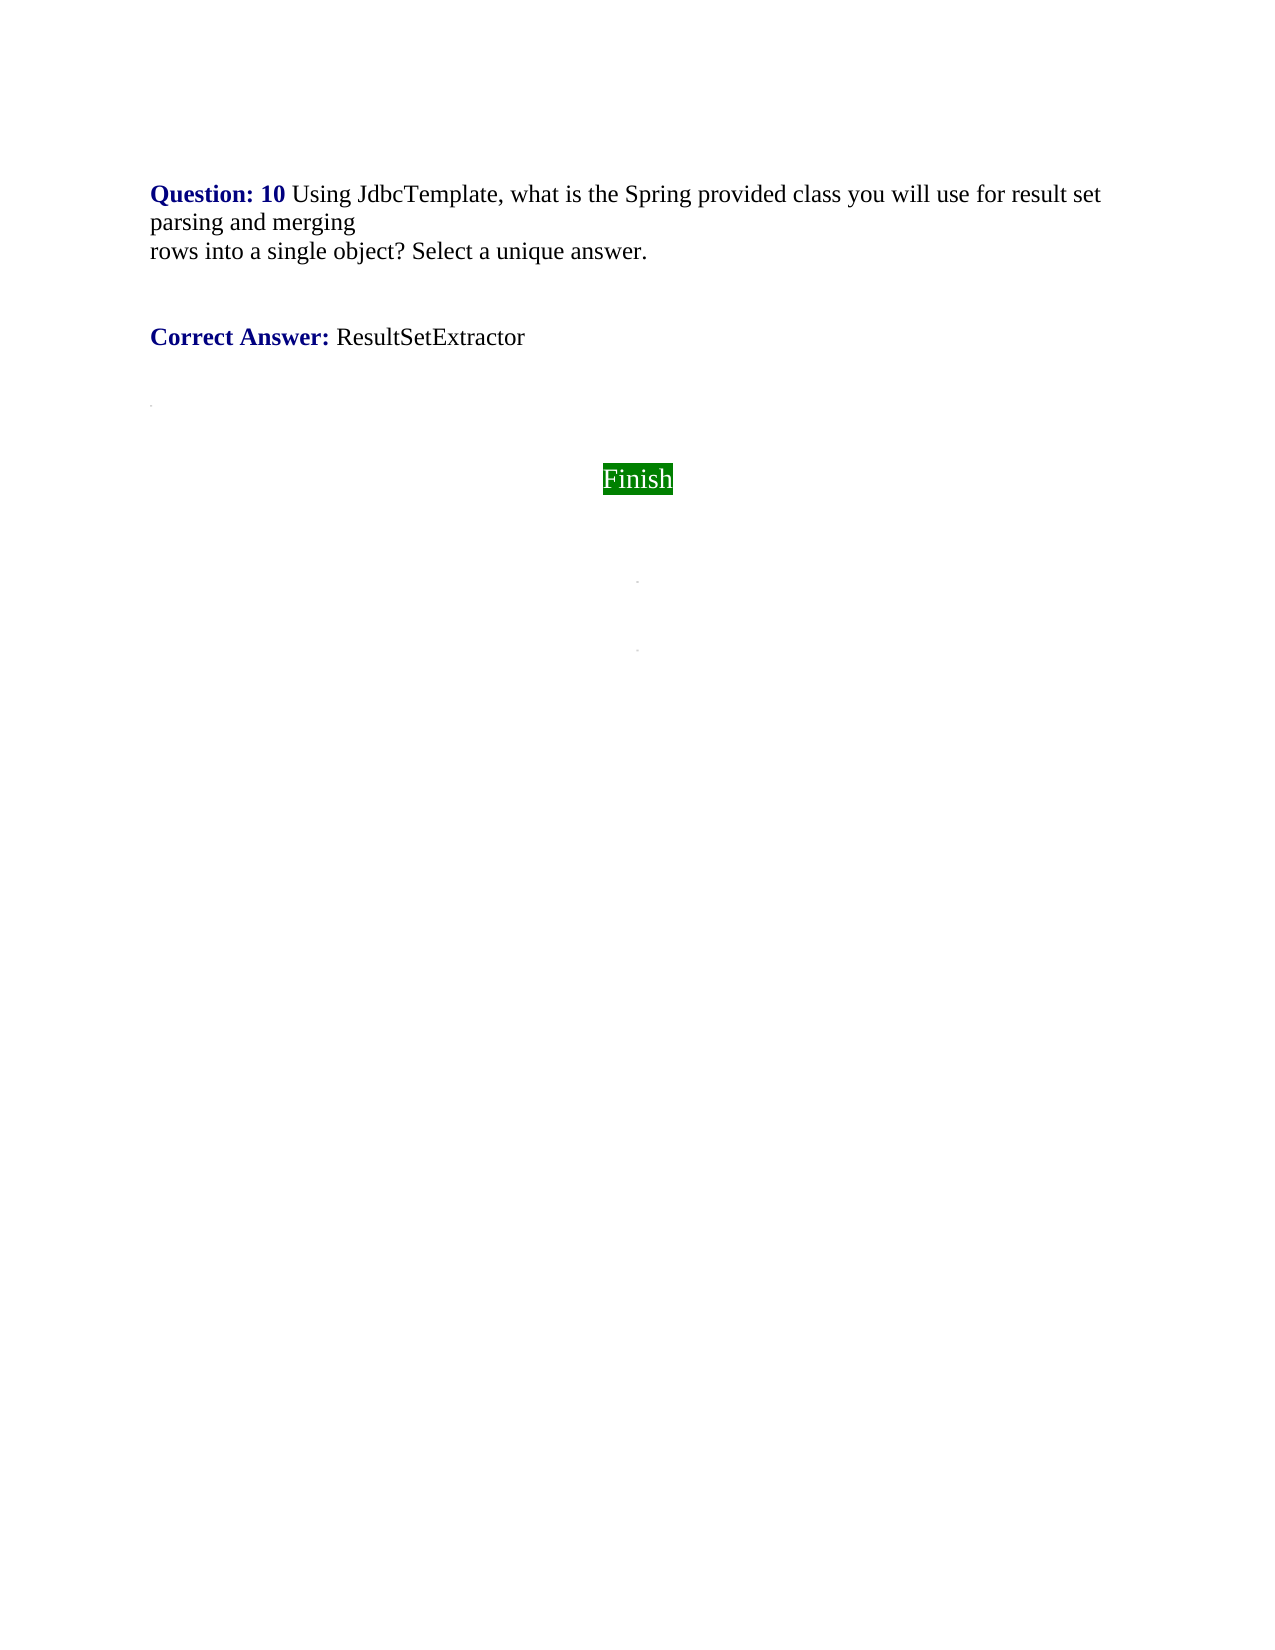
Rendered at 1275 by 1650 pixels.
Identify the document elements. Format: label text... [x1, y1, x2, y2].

text Finish [150, 462, 1125, 495]
table_header [536, 610, 739, 649]
table_header [150, 765, 155, 789]
table_header [333, 610, 536, 649]
text Question: 10 Using JdbcTemplate, what is the Spring provided class you will use for result set parsing and merging rows into a single object? Select a unique answer. Correct Answer: ResultSetExtractor [150, 150, 1125, 380]
table_header [942, 610, 1145, 649]
table_header [155, 765, 514, 789]
table_header [130, 610, 333, 649]
table_header [739, 610, 942, 649]
